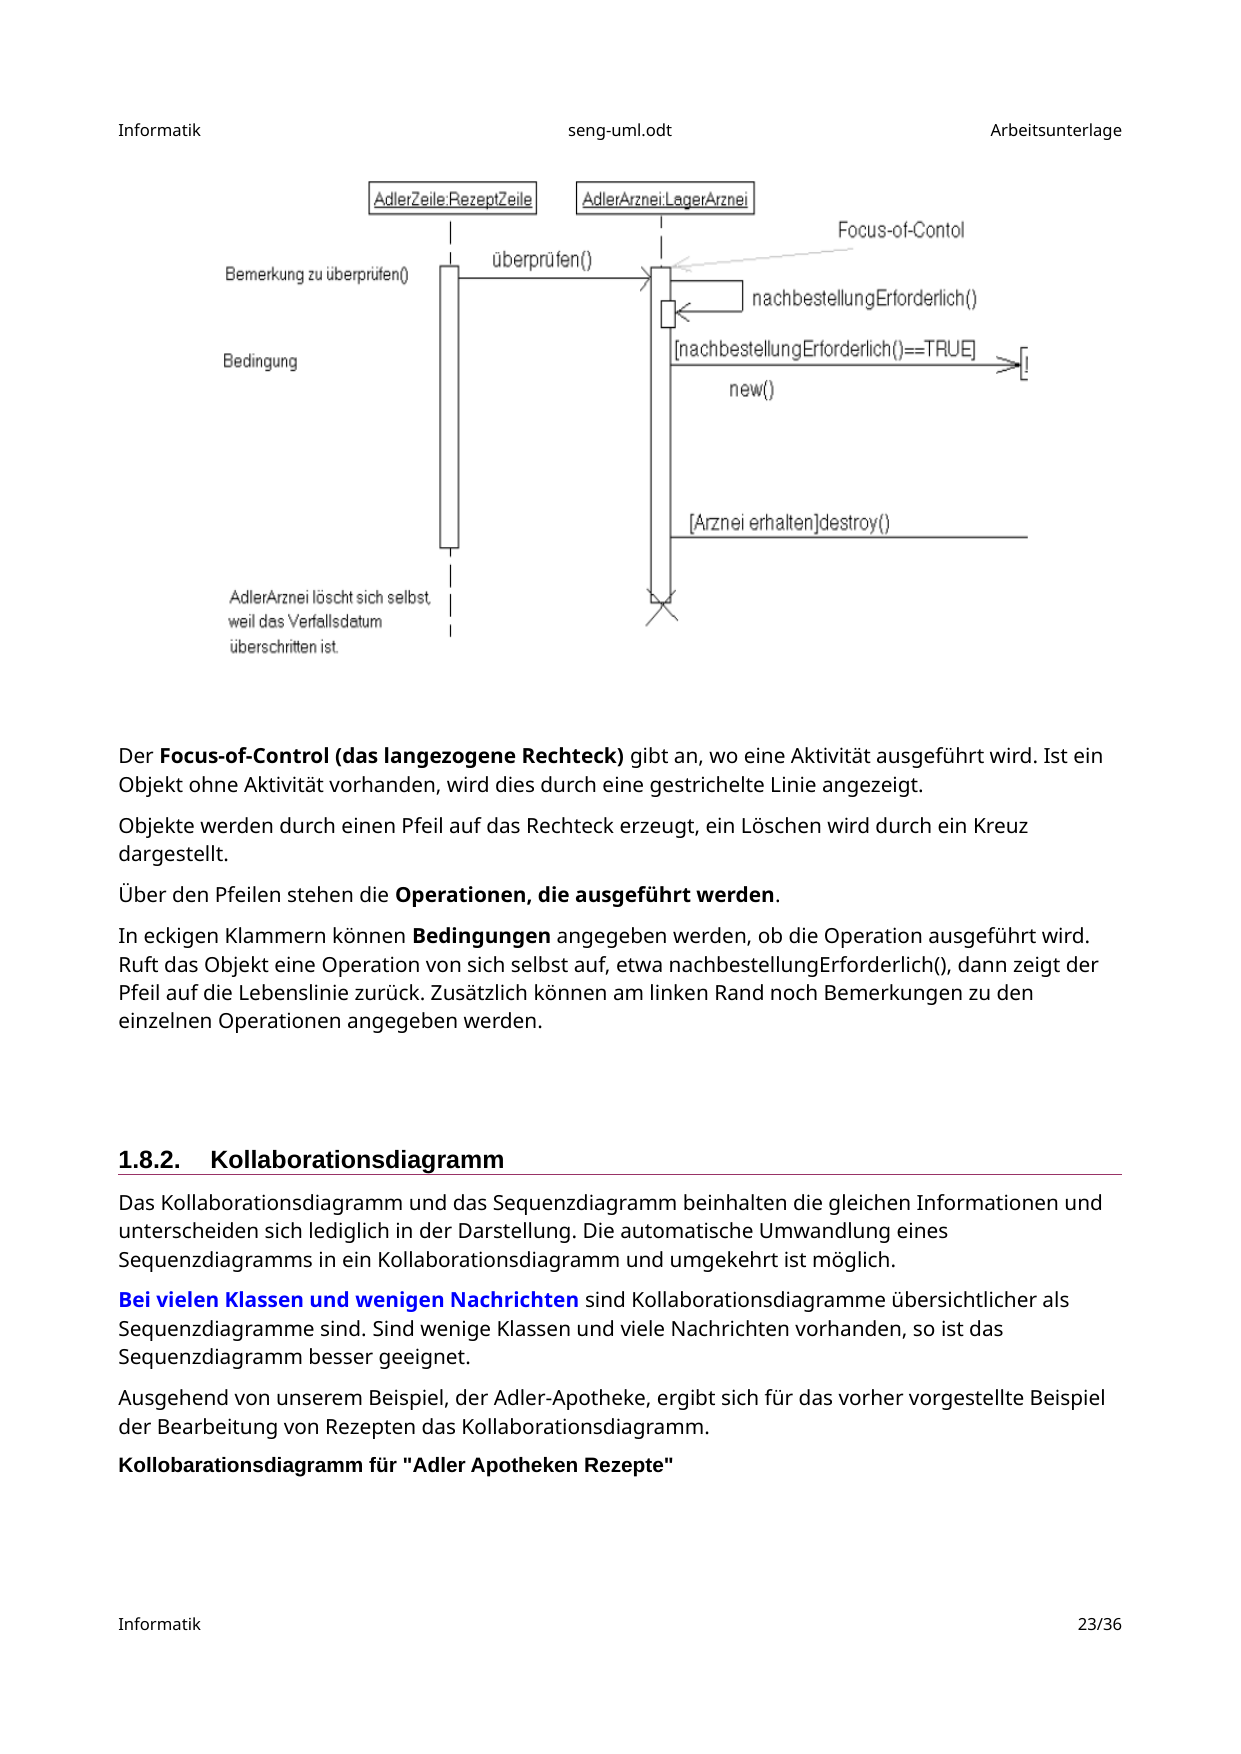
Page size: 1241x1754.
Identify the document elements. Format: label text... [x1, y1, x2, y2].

text Über den Pfeilen stehen die Operationen, die ausgeführt werden. [118, 880, 1122, 909]
text In eckigen Klammern können Bedingungen angegeben werden, ob die Operation ausgeführt wird. Ruft das Objekt eine Operation von sich selbst auf, etwa nachbestellungErforderlich(), dann zeigt der Pfeil auf die Lebenslinie zurück. Zusätzlich können am linken Rand noch Bemerkungen zu den einzelnen Operationen angegeben werden. [118, 921, 1122, 1035]
text Das Kollaborationsdiagramm und das Sequenzdiagramm beinhalten die gleichen Informationen und unterscheiden sich lediglich in der Darstellung. Die automatische Umwandlung eines Sequenzdiagramms in ein Kollaborationsdiagramm und umgekehrt ist möglich. [118, 1188, 1122, 1273]
text Der Focus-of-Control (das langezogene Rechteck) gibt an, wo eine Aktivität ausgeführt wird. Ist ein Objekt ohne Aktivität vorhanden, wird dies durch eine gestrichelte Linie angezeigt. [118, 742, 1122, 798]
subtitle Kollaborationsdiagramm [118, 1146, 1122, 1174]
text Ausgehend von unserem Beispiel, der Adler-Apotheke, ergibt sich für das vorher vorgestellte Beispiel der Bearbeitung von Rezepten das Kollaborationsdiagramm. [118, 1383, 1122, 1440]
text Bei vielen Klassen und wenigen Nachrichten sind Kollaborationsdiagramme übersichtlicher als Sequenzdiagramme sind. Sind wenige Klassen und viele Nachrichten vorhanden, so ist das Sequenzdiagramm besser geeignet. [118, 1286, 1122, 1371]
text Kollobarationsdiagramm für "Adler Apotheken Rezepte" [118, 1453, 1122, 1477]
text Objekte werden durch einen Pfeil auf das Rechteck erzeugt, ein Löschen wird durch ein Kreuz dargestellt. [118, 811, 1122, 868]
picture [210, 170, 1030, 665]
